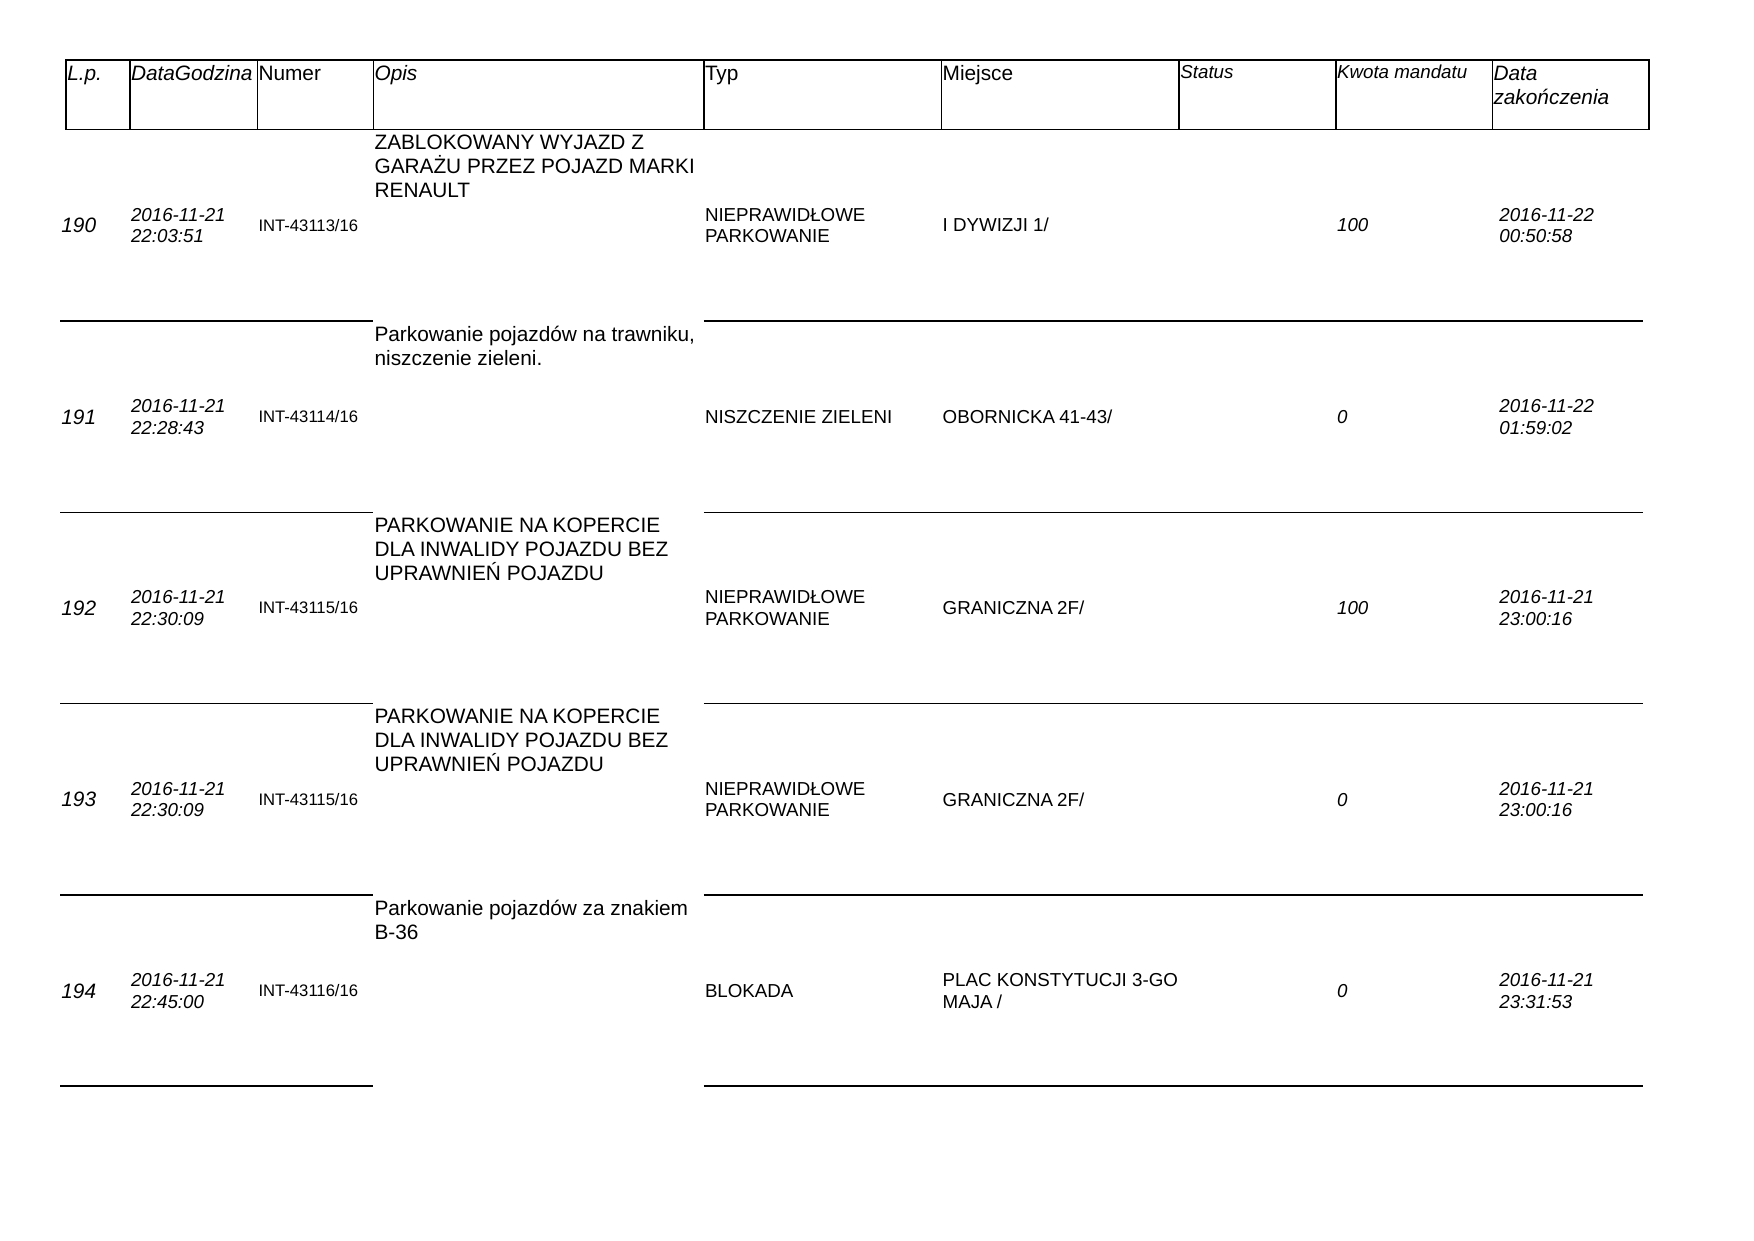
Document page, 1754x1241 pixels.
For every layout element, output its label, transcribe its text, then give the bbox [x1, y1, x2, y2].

table_header Status [1180, 61, 1335, 129]
table_cell [1643, 320, 1649, 511]
table_cell NISZCZENIE ZIELENI [704, 322, 941, 511]
table_cell GRANICZNA 2F/ [941, 513, 1179, 703]
table_cell NIEPRAWIDŁOWE PARKOWANIE [704, 704, 941, 894]
table_header Typ [705, 61, 941, 129]
table_cell PLAC KONSTYTUCJI 3-GO MAJA / [941, 896, 1179, 1085]
table_header Data zakończenia [1493, 61, 1648, 129]
table_cell OBORNICKA 41-43/ [941, 322, 1179, 511]
table_cell INT-43114/16 [257, 322, 373, 511]
table_cell I DYWIZJI 1/ [941, 130, 1179, 320]
table_header L.p. [67, 61, 129, 129]
table_cell INT-43113/16 [257, 130, 373, 320]
table_cell [1643, 703, 1649, 894]
table_cell 2016-11-21 22:03:51 [130, 130, 257, 320]
table_cell BLOKADA [704, 896, 941, 1085]
table_cell 0 [1336, 704, 1498, 894]
table_header Numer [258, 61, 373, 129]
table_cell [1179, 322, 1336, 511]
table_header [60, 59, 65, 129]
table_cell Parkowanie pojazdów za znakiem B-36 [373, 894, 704, 1085]
table_cell INT-43115/16 [257, 704, 373, 894]
table_cell 2016-11-21 22:30:09 [130, 513, 257, 703]
table_header Kwota mandatu [1337, 61, 1492, 129]
table_cell [1643, 511, 1649, 703]
table_cell 2016-11-22 01:59:02 [1498, 322, 1643, 511]
table_cell 2016-11-21 23:00:16 [1498, 704, 1643, 894]
table_cell 2016-11-21 22:30:09 [130, 704, 257, 894]
table_cell 2016-11-22 00:50:58 [1498, 130, 1643, 320]
table_cell [1179, 513, 1336, 703]
table_cell 192 [60, 513, 130, 703]
table_cell NIEPRAWIDŁOWE PARKOWANIE [704, 130, 941, 320]
table_cell PARKOWANIE NA KOPERCIE DLA INWALIDY POJAZDU BEZ UPRAWNIEŃ POJAZDU [373, 703, 704, 894]
table_cell 193 [60, 704, 130, 894]
table_cell 100 [1336, 513, 1498, 703]
table_cell 2016-11-21 22:45:00 [130, 896, 257, 1085]
table_cell GRANICZNA 2F/ [941, 704, 1179, 894]
table_cell [1643, 894, 1649, 1085]
table_cell 194 [60, 896, 130, 1085]
table_cell Parkowanie pojazdów na trawniku, niszczenie zieleni. [373, 320, 704, 511]
table_cell [1179, 704, 1336, 894]
table_cell 100 [1336, 130, 1498, 320]
table_cell INT-43115/16 [257, 513, 373, 703]
table_cell 2016-11-21 23:31:53 [1498, 896, 1643, 1085]
table_cell 2016-11-21 23:00:16 [1498, 513, 1643, 703]
table_cell 0 [1336, 322, 1498, 511]
table_header Miejsce [942, 61, 1178, 129]
table_cell 191 [60, 322, 130, 511]
table_cell [1643, 130, 1649, 320]
table_header Opis [374, 61, 703, 129]
table_cell INT-43116/16 [257, 896, 373, 1085]
table_cell 2016-11-21 22:28:43 [130, 322, 257, 511]
table_cell 190 [60, 129, 130, 320]
table_cell 0 [1336, 896, 1498, 1085]
table_cell PARKOWANIE NA KOPERCIE DLA INWALIDY POJAZDU BEZ UPRAWNIEŃ POJAZDU [373, 511, 704, 703]
table_cell NIEPRAWIDŁOWE PARKOWANIE [704, 513, 941, 703]
table_cell [1179, 896, 1336, 1085]
table_cell [1179, 130, 1336, 320]
table_cell ZABLOKOWANY WYJAZD Z GARAŻU PRZEZ POJAZD MARKI RENAULT [373, 130, 704, 320]
table_header DataGodzina [131, 61, 257, 129]
